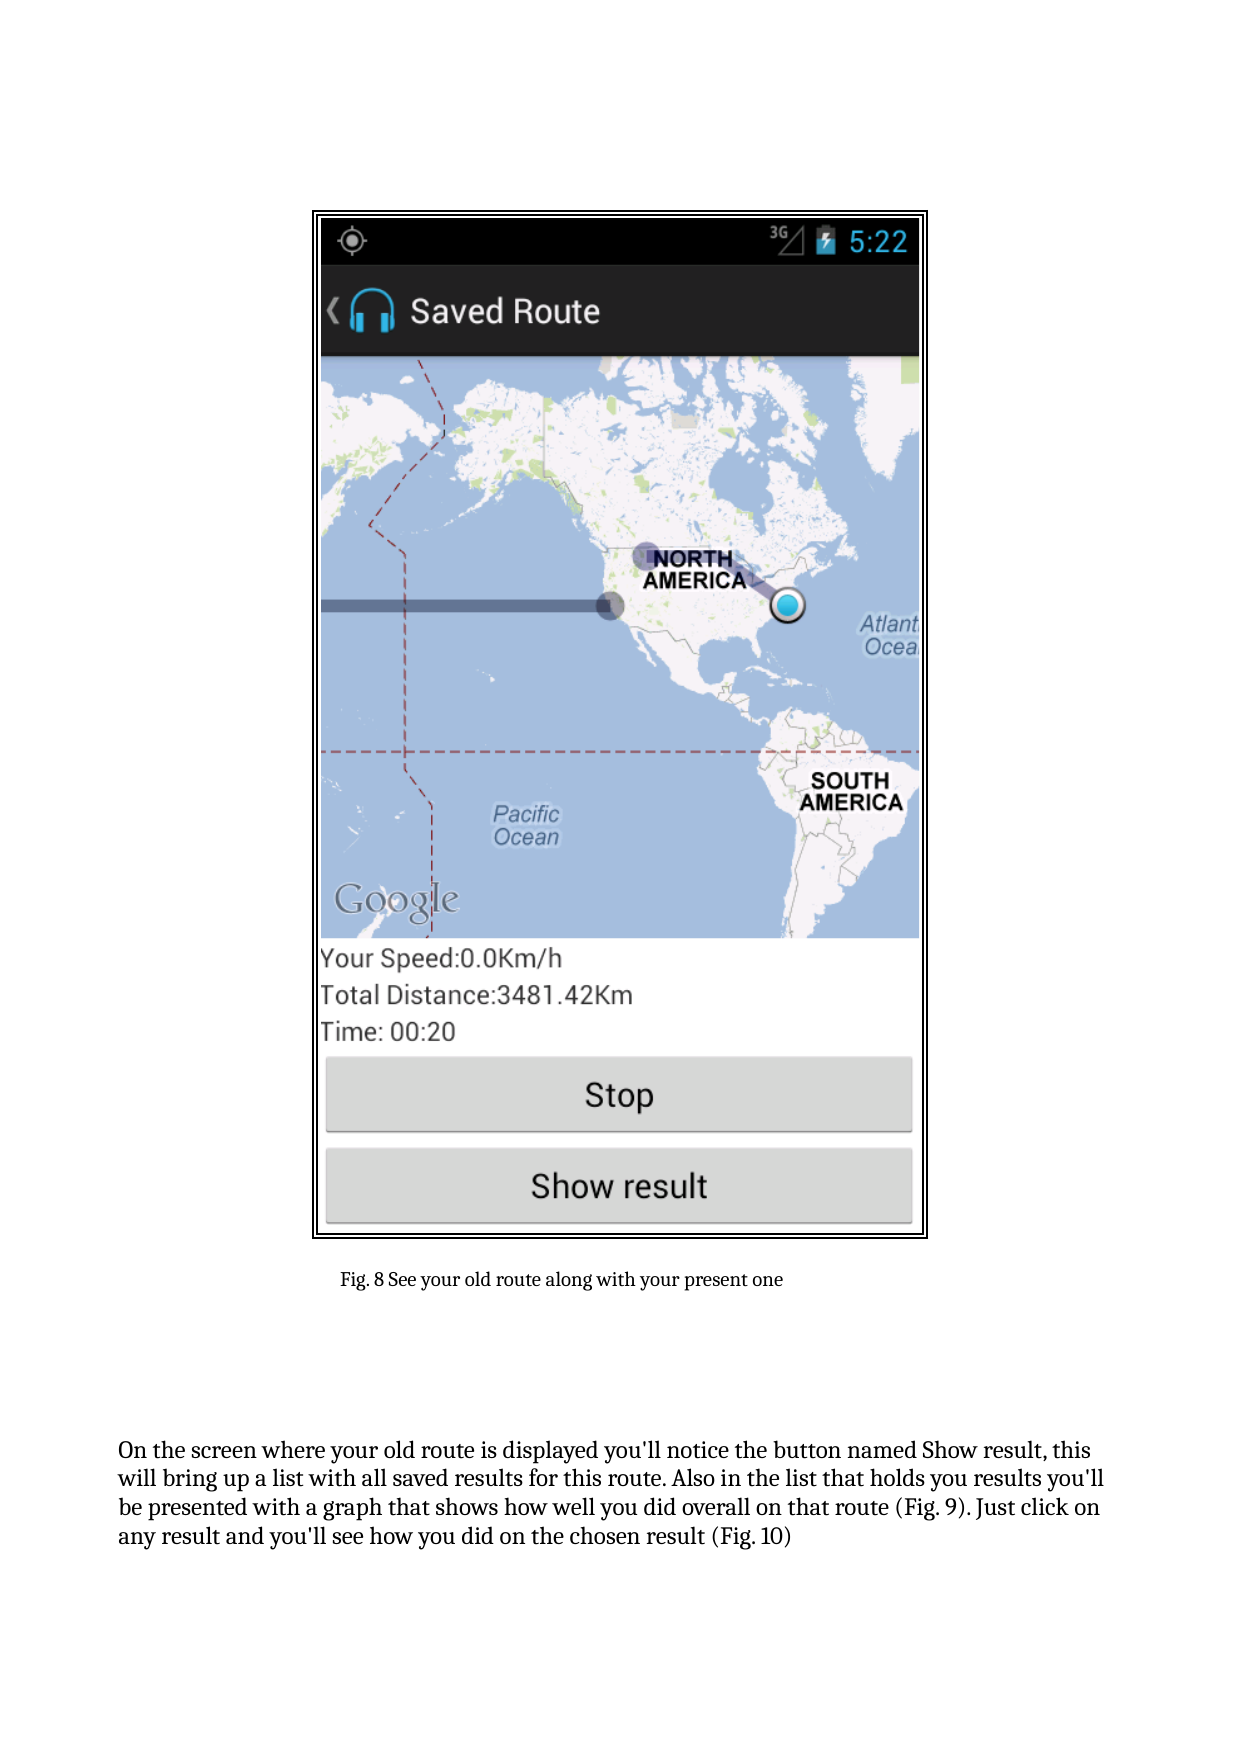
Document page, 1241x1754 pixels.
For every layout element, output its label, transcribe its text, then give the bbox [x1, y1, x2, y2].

text Fig. 8 See your old route along with your present one [118, 1268, 1122, 1292]
text On the screen where your old route is displayed you'll notice the button named Show result, this will bring up a list with all saved results for this route. Also in the list that holds you results you'll be presented with a graph that shows how well you did overall on that route (Fig. 9). Just click on any result and you'll see how you did on the chosen result (Fig. 10) [118, 1436, 1122, 1551]
picture [321, 218, 920, 1230]
